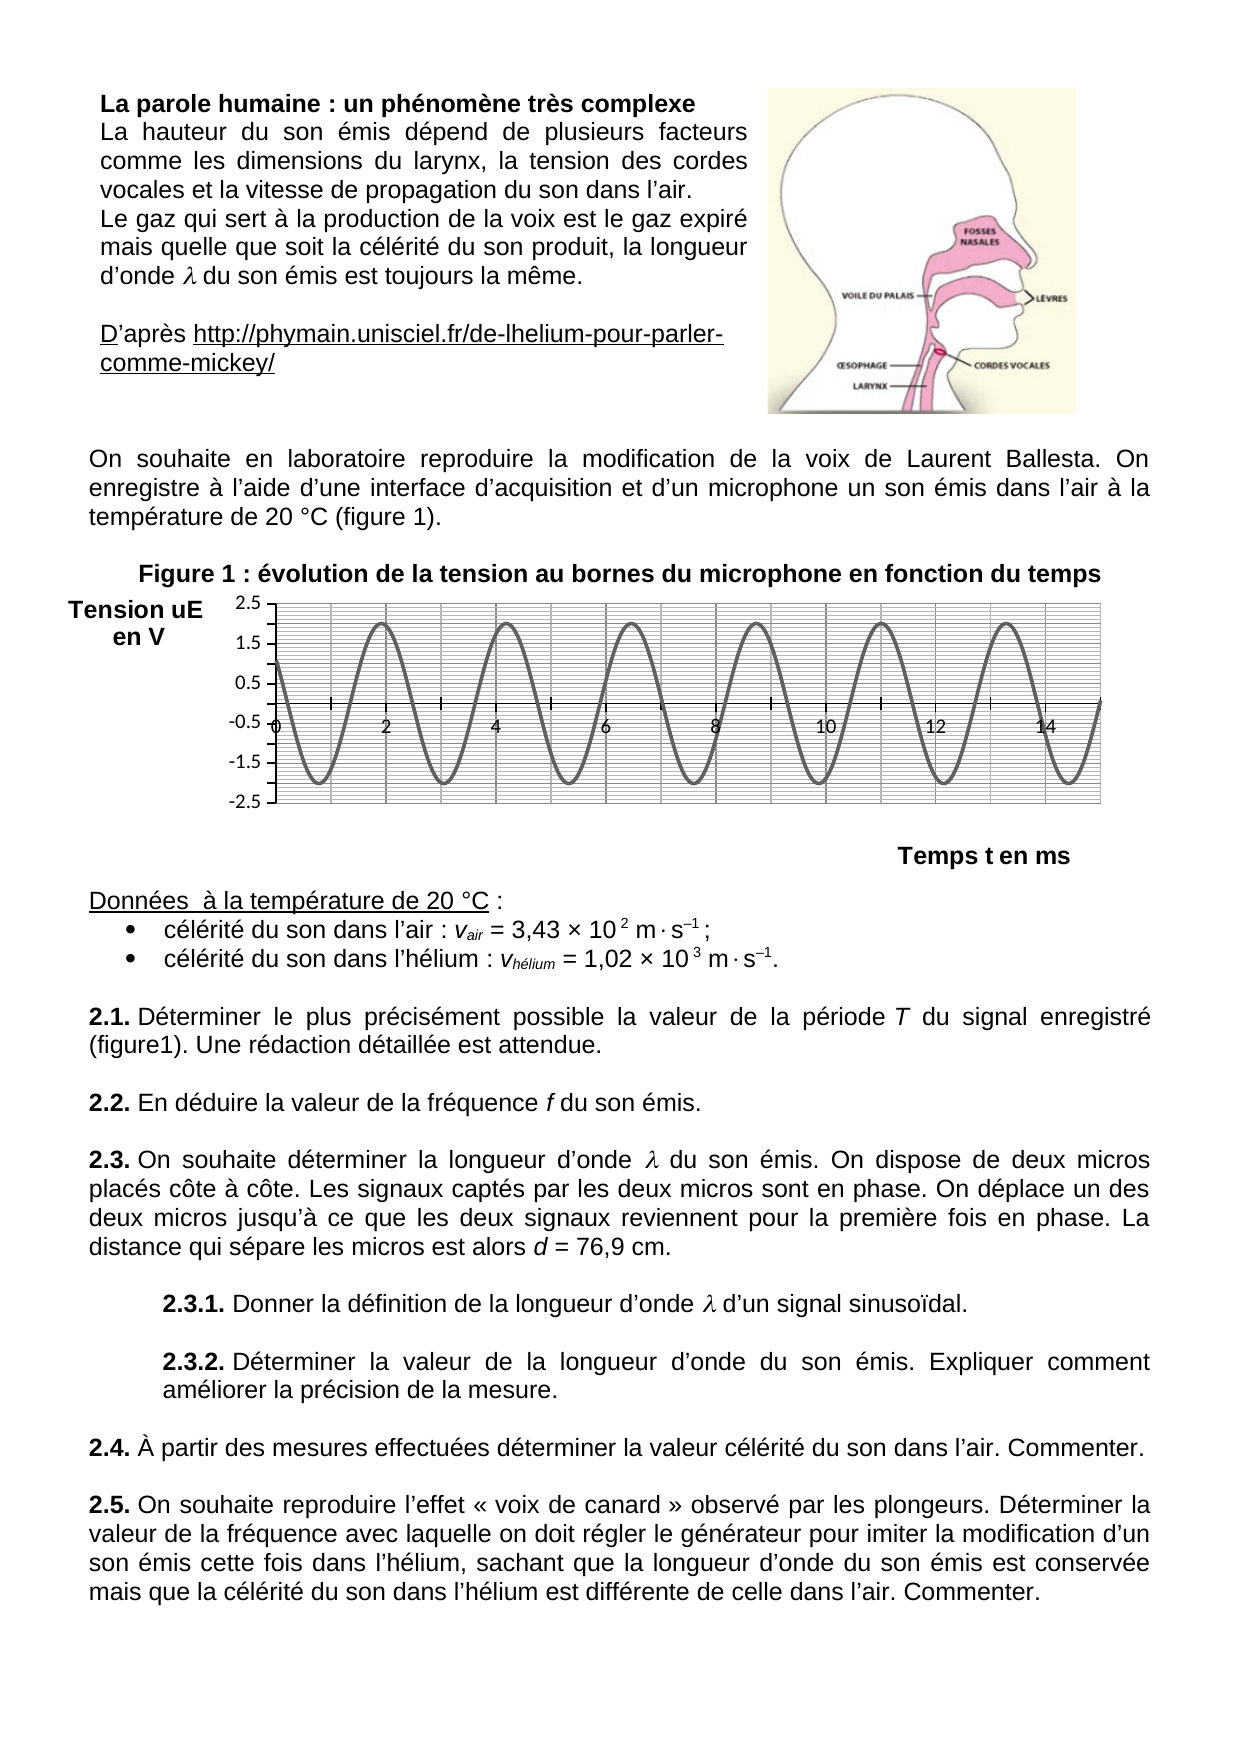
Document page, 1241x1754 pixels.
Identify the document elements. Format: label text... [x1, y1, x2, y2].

text 2.4. À partir des mesures effectuées déterminer la valeur célérité du son dans l’air. Commenter. [89, 1433, 1152, 1462]
text 2.2. En déduire la valeur de la fréquence f du son émis. [89, 1088, 1152, 1116]
text Données à la température de 20 °C : [89, 886, 1152, 915]
text 2.3.2. Déterminer la valeur de la longueur d’onde du son émis. Expliquer comment améliorer la précision de la mesure. [162, 1347, 1152, 1404]
table_header La parole humaine : un phénomène très complexe La hauteur du son émis dépend de plusieurs facteurs comme les dimensions du larynx, la tension des cordes vocales et la vitesse de propagation du son dans l’air. Le gaz qui sert à la production de la voix est le gaz expiré mais quelle que soit la célérité du son produit, la longueur d’onde  du son émis est toujours la même. D’après http://phymain.unisciel.fr/de-lhelium-pour-parler-comme-mickey/ [89, 89, 1152, 416]
list célérité du son dans l’hélium : vhélium = 1,02 × 10 3 ms–1. [126, 944, 1152, 973]
picture [767, 88, 1077, 414]
text 2.1. Déterminer le plus précisément possible la valeur de la période T du signal enregistré (figure1). Une rédaction détaillée est attendue. [89, 1001, 1152, 1059]
text 2.5. On souhaite reproduire l’effet « voix de canard » observé par les plongeurs. Déterminer la valeur de la fréquence avec laquelle on doit régler le générateur pour imiter la modification d’un son émis cette fois dans l’hélium, sachant que la longueur d’onde du son émis est conservée mais que la célérité du son dans l’hélium est différente de celle dans l’air. Commenter. [89, 1490, 1152, 1605]
text 2.3. On souhaite déterminer la longueur d’onde  du son émis. On dispose de deux micros placés côte à côte. Les signaux captés par les deux micros sont en phase. On déplace un des deux micros jusqu’à ce que les deux signaux reviennent pour la première fois en phase. La distance qui sépare les micros est alors d = 76,9 cm. [89, 1145, 1152, 1260]
list célérité du son dans l’air : vair = 3,43 × 10 2 ms–1 ; [126, 915, 1152, 944]
text Figure 1 : évolution de la tension au bornes du microphone en fonction du temps [89, 559, 1152, 587]
text 2.3.1. Donner la définition de la longueur d’onde  d’un signal sinusoïdal. [162, 1289, 1152, 1318]
text On souhaite en laboratoire reproduire la modification de la voix de Laurent Ballesta. On enregistre à l’aide d’une interface d’acquisition et d’un microphone un son émis dans l’air à la température de 20 °C (figure 1). [89, 444, 1152, 531]
